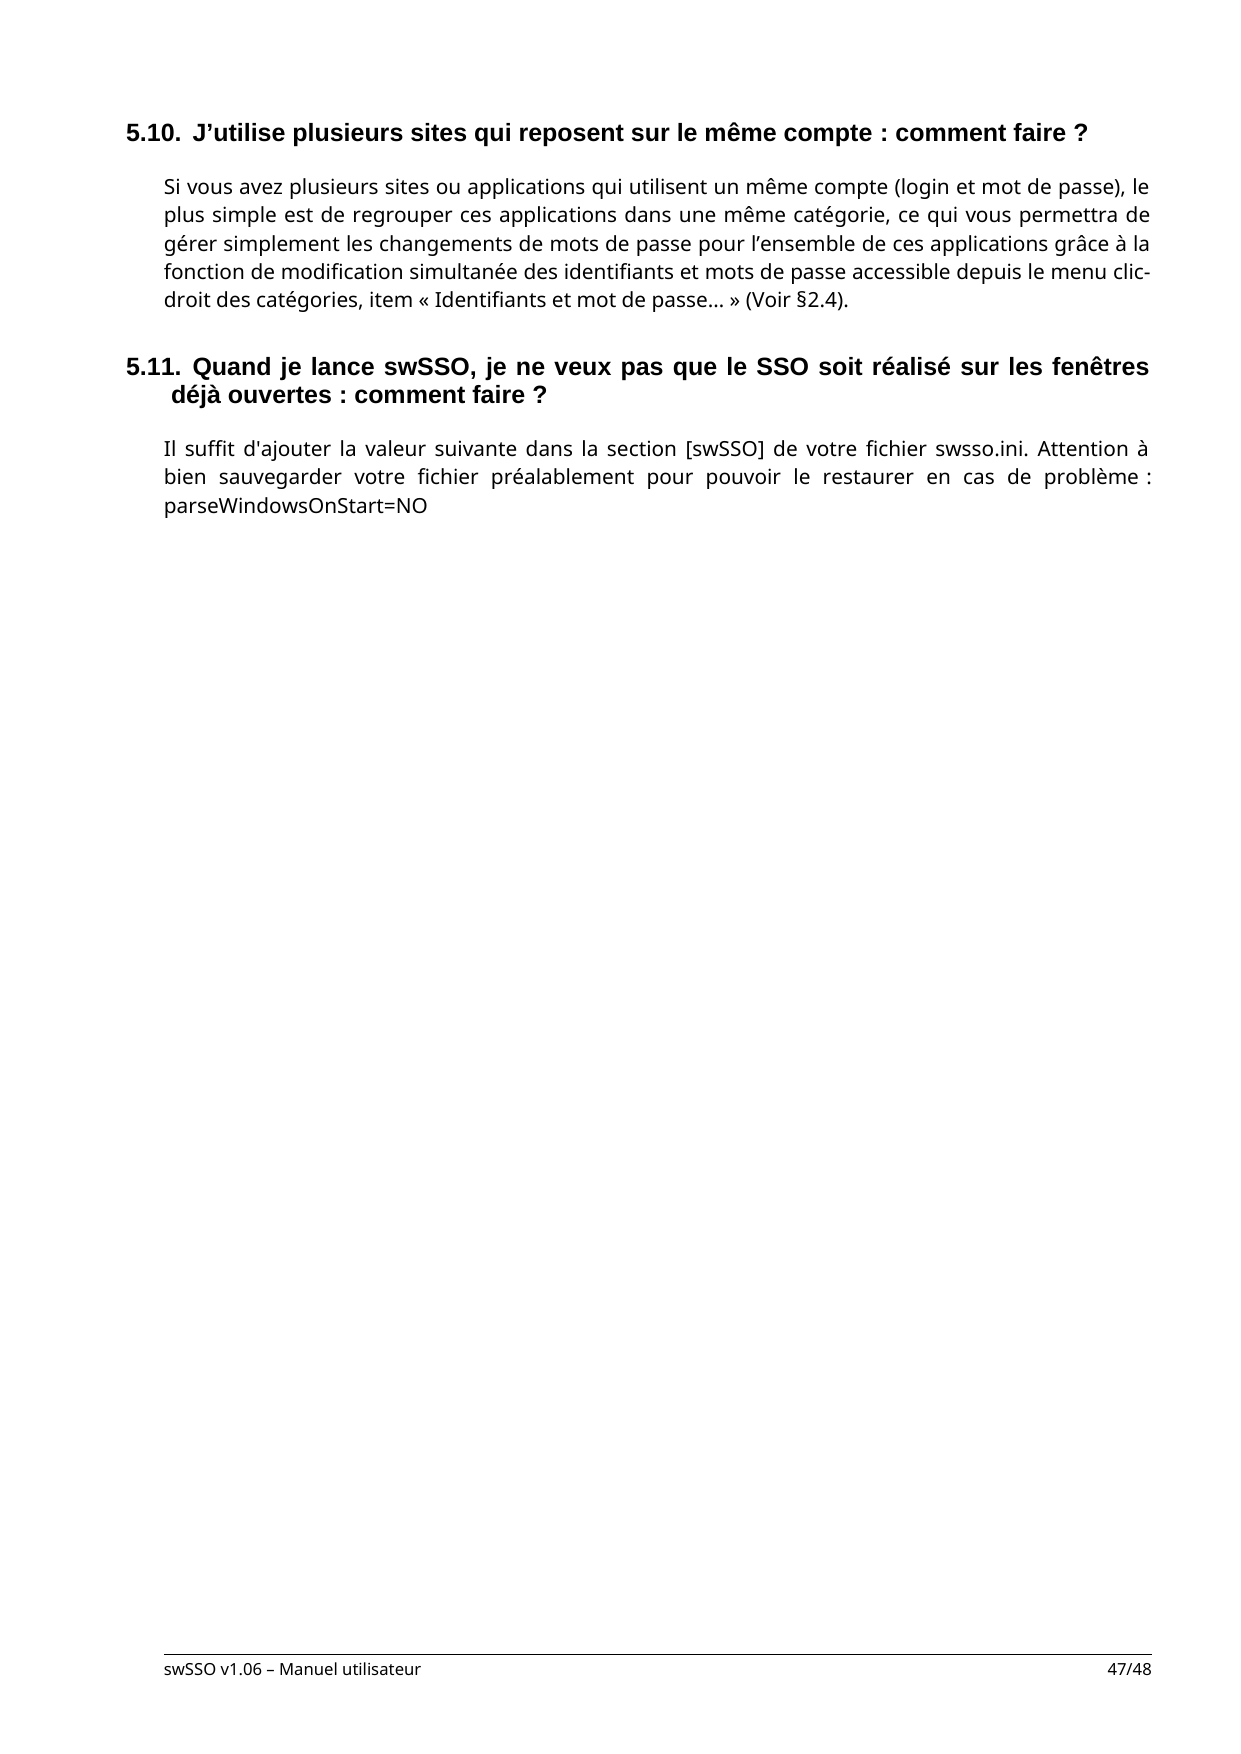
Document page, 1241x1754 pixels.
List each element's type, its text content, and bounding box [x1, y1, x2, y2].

text Si vous avez plusieurs sites ou applications qui utilisent un même compte (login et mot de passe), le plus simple est de regrouper ces applications dans une même catégorie, ce qui vous permettra de gérer simplement les changements de mots de passe pour l’ensemble de ces applications grâce à la fonction de modification simultanée des identifiants et mots de passe accessible depuis le menu clic-droit des catégories, item « Identifiants et mot de passe… » (Voir §2.4). [164, 172, 1152, 314]
subtitle Quand je lance swSSO, je ne veux pas que le SSO soit réalisé sur les fenêtres déjà ouvertes : comment faire ? [126, 352, 1152, 409]
text Il suffit d'ajouter la valeur suivante dans la section [swSSO] de votre fichier swsso.ini. Attention à bien sauvegarder votre fichier préalablement pour pouvoir le restaurer en cas de problème : parseWindowsOnStart=NO [164, 434, 1152, 519]
subtitle J’utilise plusieurs sites qui reposent sur le même compte : comment faire ? [126, 118, 1152, 147]
